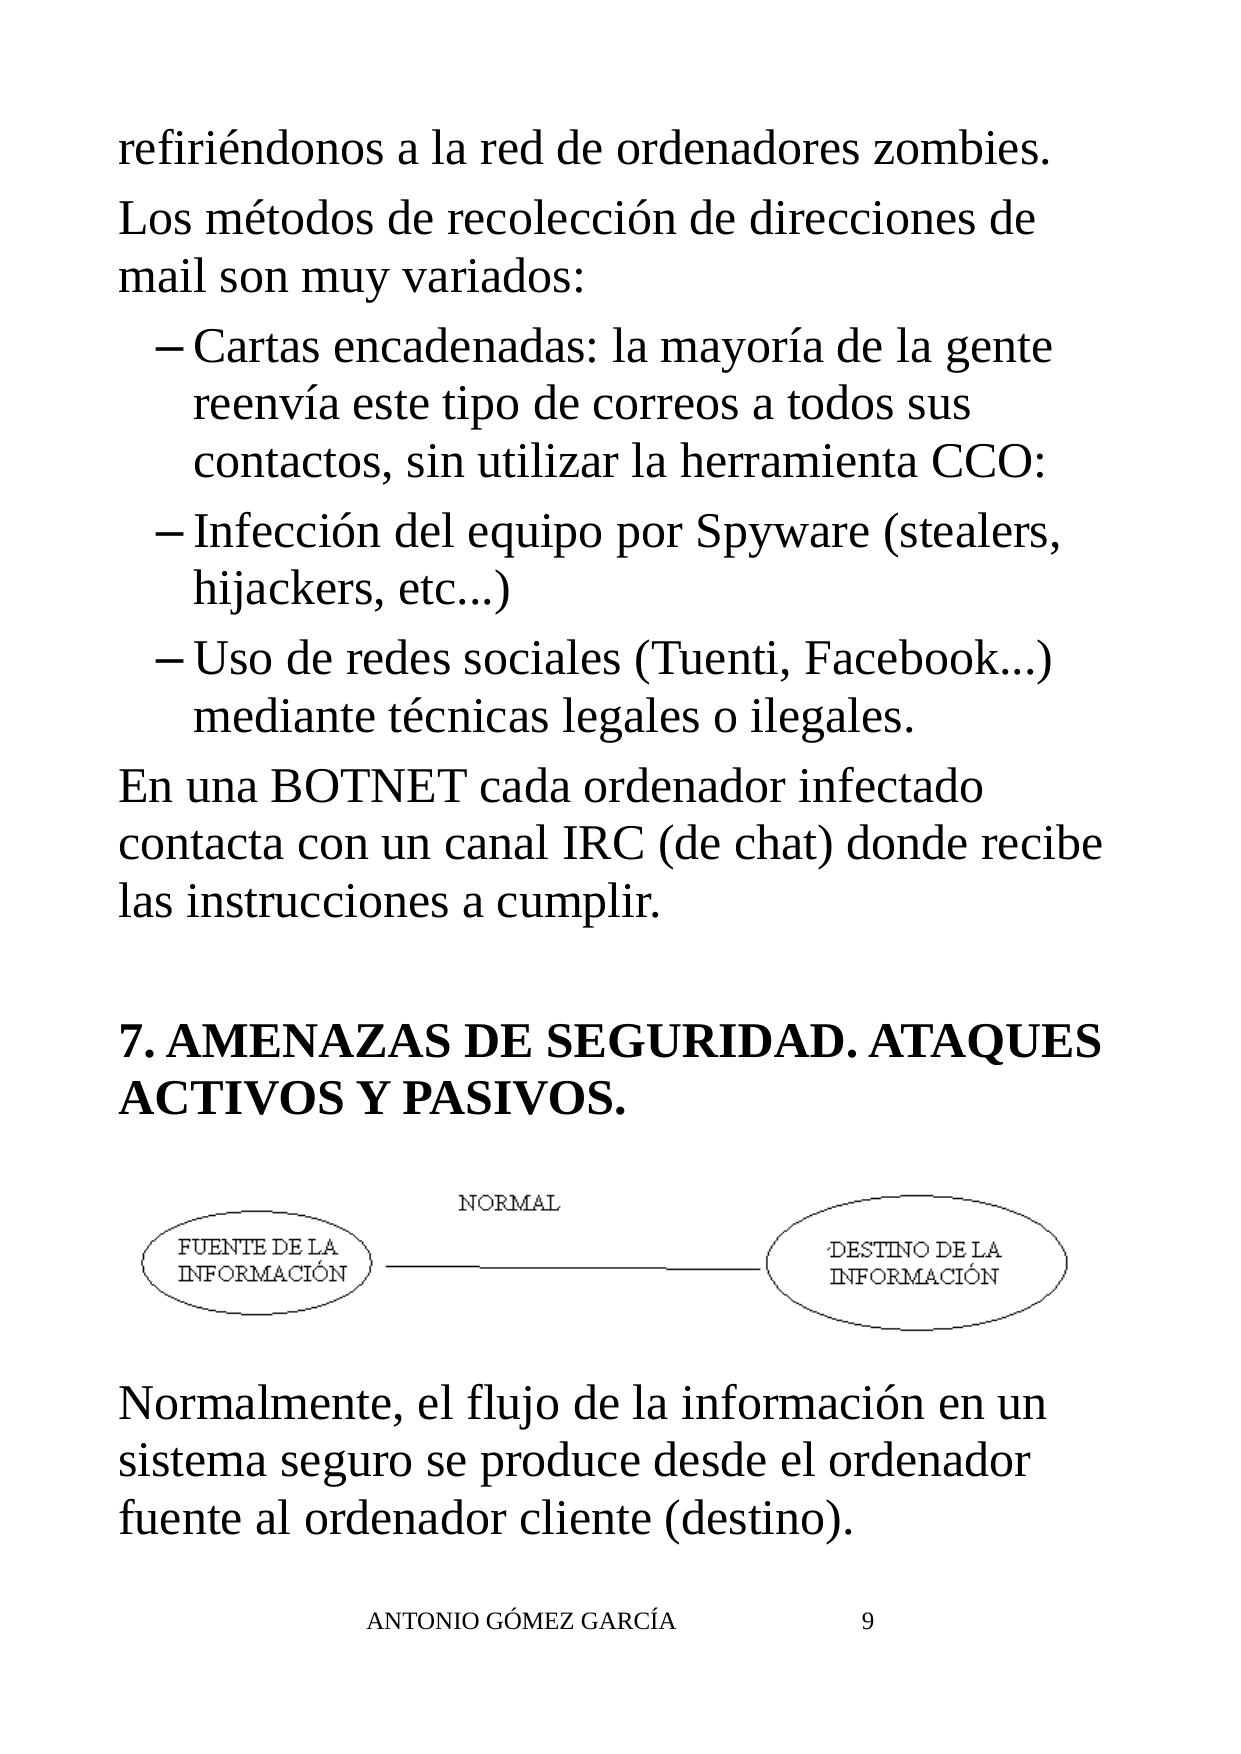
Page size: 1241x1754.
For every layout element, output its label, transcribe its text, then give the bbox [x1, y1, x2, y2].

text Los métodos de recolección de direcciones de mail son muy variados: [118, 188, 1122, 303]
text 7. AMENAZAS DE SEGURIDAD. ATAQUES ACTIVOS Y PASIVOS. [118, 1011, 1122, 1126]
list Cartas encadenadas: la mayoría de la gente reenvía este tipo de correos a todos sus contactos, sin utilizar la herramienta CCO: [156, 316, 1122, 488]
picture [134, 1147, 1105, 1351]
text En una BOTNET cada ordenador infectado contacta con un canal IRC (de chat) donde recibe las instrucciones a cumplir. [118, 756, 1122, 928]
list Uso de redes sociales (Tuenti, Facebook...) mediante técnicas legales o ilegales. [156, 628, 1122, 743]
text refiriéndonos a la red de ordenadores zombies. [118, 118, 1122, 176]
list Infección del equipo por Spyware (stealers, hijackers, etc...) [156, 501, 1122, 616]
text Normalmente, el flujo de la información en un sistema seguro se produce desde el ordenador fuente al ordenador cliente (destino). [118, 1372, 1122, 1545]
